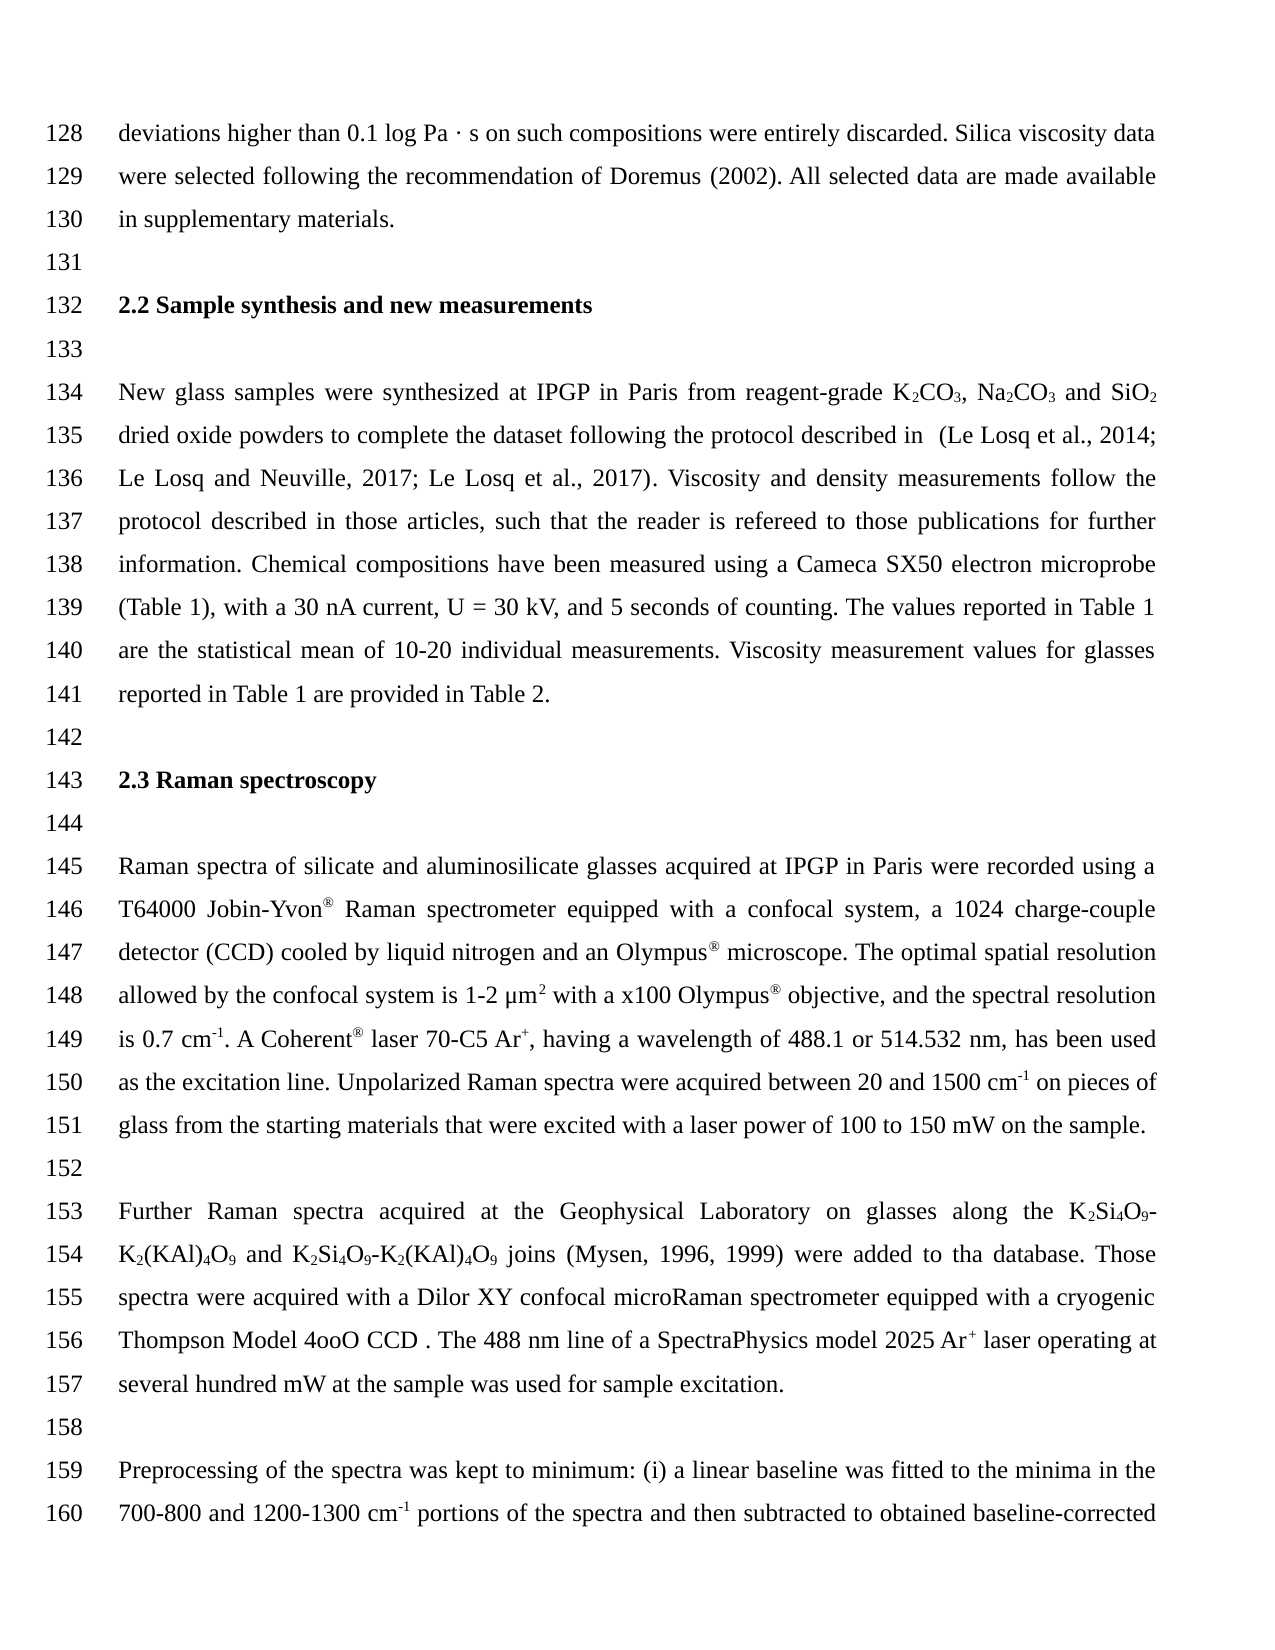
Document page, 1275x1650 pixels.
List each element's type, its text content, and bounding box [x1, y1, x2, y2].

text 2.3 Raman spectroscopy [118, 765, 1157, 794]
text Preprocessing of the spectra was kept to minimum: (i) a linear baseline was fitted to the minima in the 700-800 and 1200-1300 cm-1 portions of the spectra and then subtracted to obtained baseline-corrected [118, 1455, 1157, 1527]
text Raman spectra of silicate and aluminosilicate glasses acquired at IPGP in Paris were recorded using a T64000 Jobin-Yvon® Raman spectrometer equipped with a confocal system, a 1024 charge-couple detector (CCD) cooled by liquid nitrogen and an Olympus® microscope. The optimal spatial resolution allowed by the confocal system is 1-2 μm2 with a x100 Olympus® objective, and the spectral resolution is 0.7 cm-1. A Coherent® laser 70-C5 Ar+, having a wavelength of 488.1 or 514.532 nm, has been used as the excitation line. Unpolarized Raman spectra were acquired between 20 and 1500 cm-1 on pieces of glass from the starting materials that were excited with a laser power of 100 to 150 mW on the sample. [118, 851, 1157, 1139]
text New glass samples were synthesized at IPGP in Paris from reagent-grade K2CO3, Na2CO3 and SiO2 dried oxide powders to complete the dataset following the protocol described in (Le Losq et al., 2014; Le Losq and Neuville, 2017; Le Losq et al., 2017). Viscosity and density measurements follow the protocol described in those articles, such that the reader is refereed to those publications for further information. Chemical compositions have been measured using a Cameca SX50 electron microprobe (Table 1), with a 30 nA current, U = 30 kV, and 5 seconds of counting. The values reported in Table 1 are the statistical mean of 10-20 individual measurements. Viscosity measurement values for glasses reported in Table 1 are provided in Table 2. [118, 377, 1157, 707]
text deviations higher than 0.1 log Pa · s on such compositions were entirely discarded. Silica viscosity data were selected following the recommendation of Doremus (2002). All selected data are made available in supplementary materials. [118, 118, 1157, 233]
text Further Raman spectra acquired at the Geophysical Laboratory on glasses along the K2Si4O9-K2(KAl)4O9 and K2Si4O9-K2(KAl)4O9 joins (Mysen, 1996, 1999) were added to tha database. Those spectra were acquired with a Dilor XY confocal microRaman spectrometer equipped with a cryogenic Thompson Model 4ooO CCD . The 488 nm line of a SpectraPhysics model 2025 Ar+ laser operating at several hundred mW at the sample was used for sample excitation. [118, 1196, 1157, 1397]
text 2.2 Sample synthesis and new measurements [118, 291, 1157, 319]
